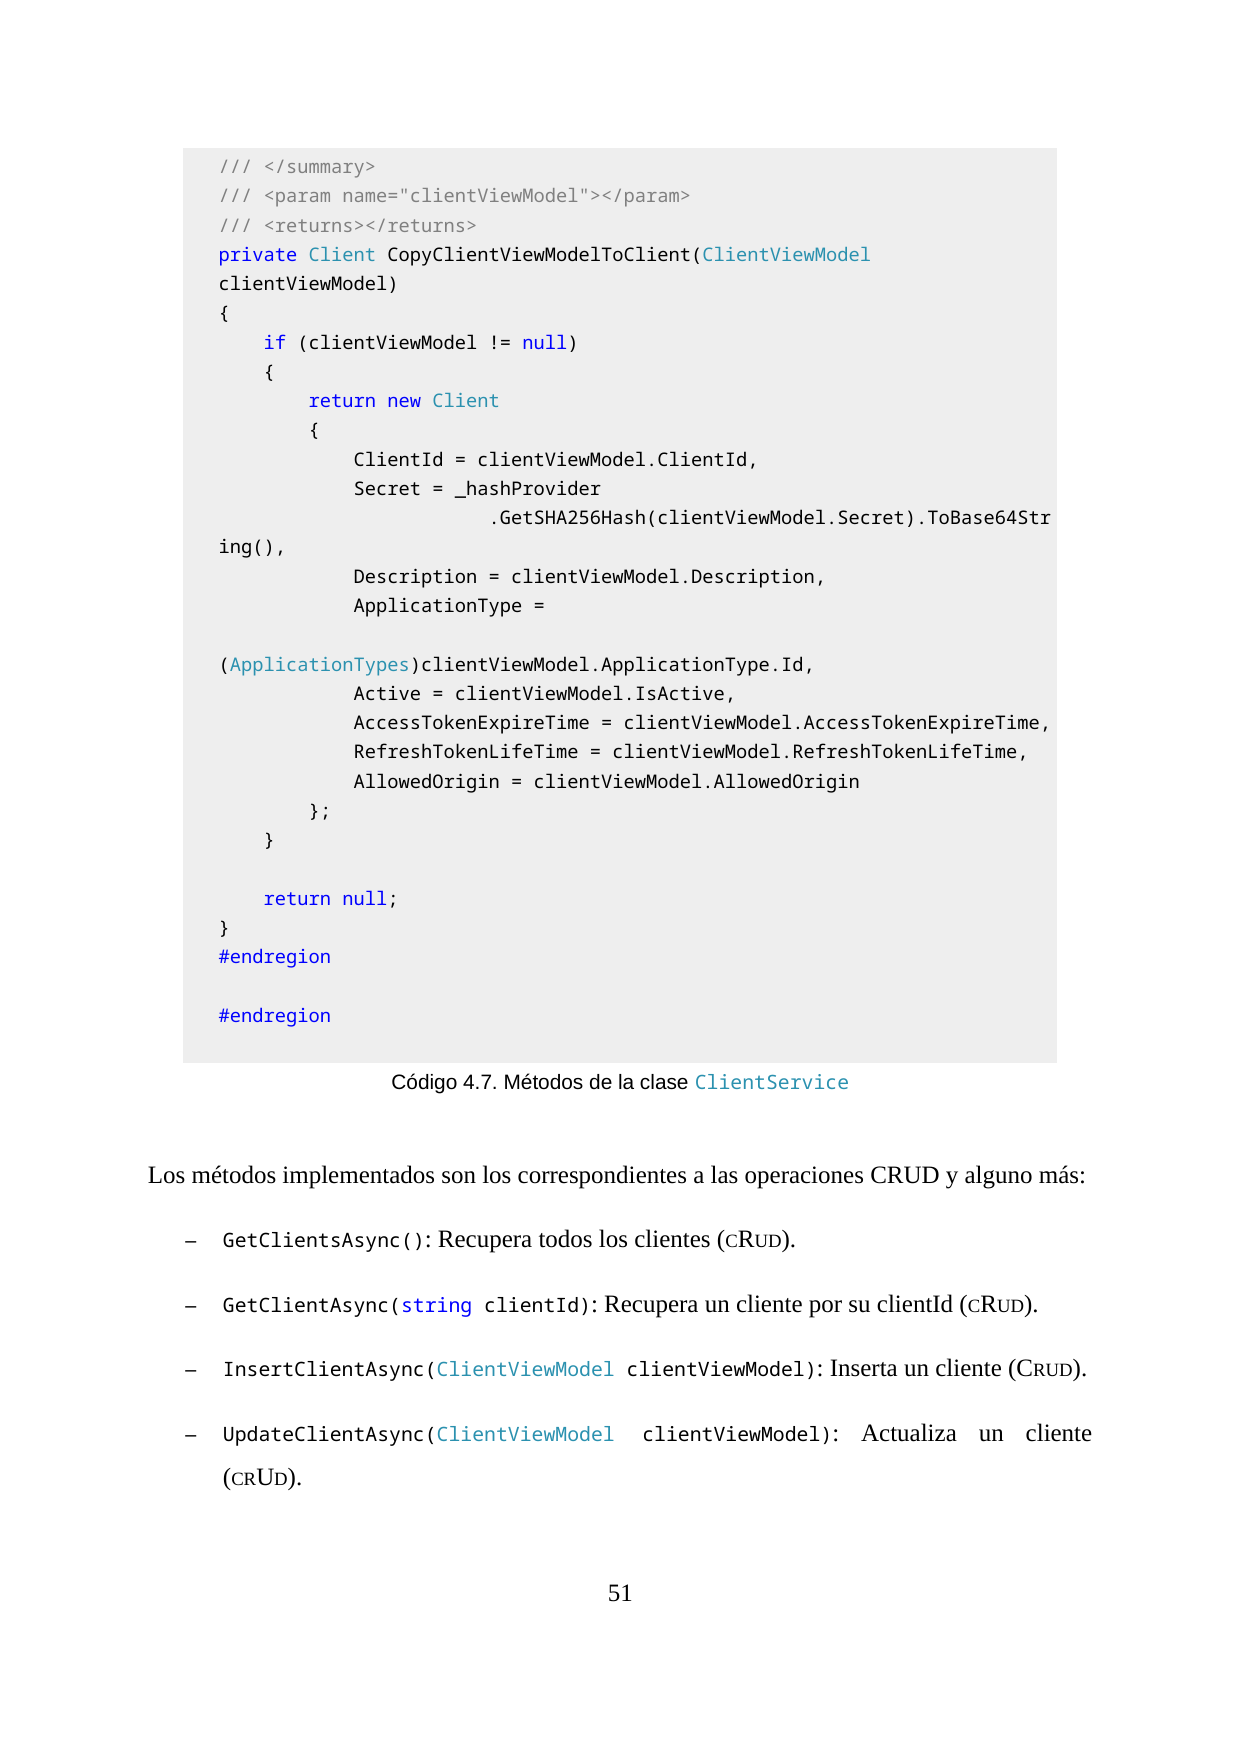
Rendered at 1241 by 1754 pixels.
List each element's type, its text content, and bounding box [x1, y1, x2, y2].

list GetClientAsync(string clientId): Recupera un cliente por su clientId (CRUD). [185, 1289, 1093, 1318]
list GetClientsAsync(): Recupera todos los clientes (CRUD). [185, 1224, 1093, 1253]
list InsertClientAsync(ClientViewModel clientViewModel): Inserta un cliente (CRUD). [185, 1353, 1093, 1383]
text Los métodos implementados son los correspondientes a las operaciones CRUD y alguno más: [148, 1160, 1093, 1189]
table_header /// </summary> /// <param name="clientViewModel"></param> /// <returns></returns> private Client CopyClientViewModelToClient(ClientViewModel clientViewModel) { if (clientViewModel != null) { return new Client { ClientId = clientViewModel.ClientId, Secret = _hashProvider .GetSHA256Hash(clientViewModel.Secret).ToBase64String(), Description = clientViewModel.Description, ApplicationType = (ApplicationTypes)clientViewModel.ApplicationType.Id, Active = clientViewModel.IsActive, AccessTokenExpireTime = clientViewModel.AccessTokenExpireTime, RefreshTokenLifeTime = clientViewModel.RefreshTokenLifeTime, AllowedOrigin = clientViewModel.AllowedOrigin }; } return null; } #endregion #endregion [183, 148, 1057, 1063]
table_cell Código 4.7. Métodos de la clase ClientService [183, 1063, 1057, 1101]
list UpdateClientAsync(ClientViewModel clientViewModel): Actualiza un cliente (CRUD). [185, 1418, 1093, 1490]
